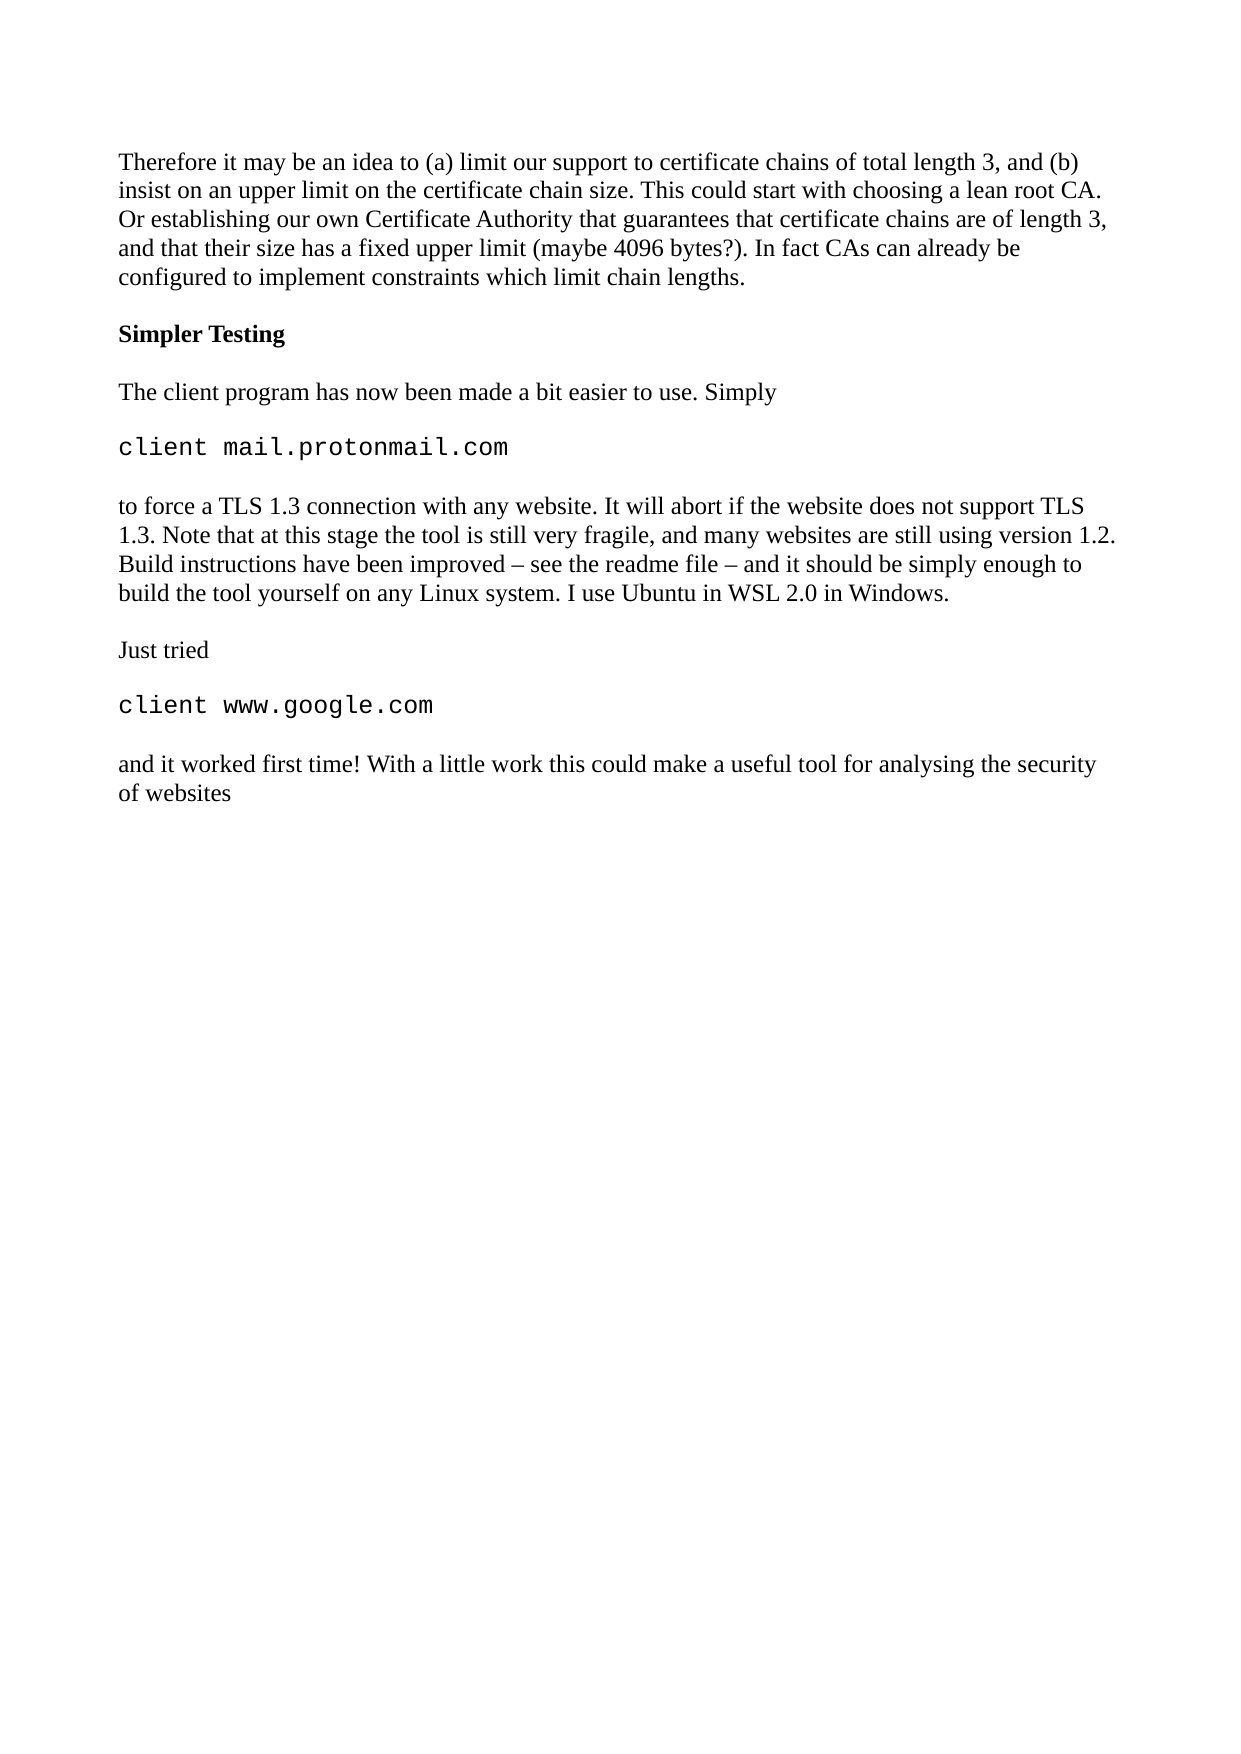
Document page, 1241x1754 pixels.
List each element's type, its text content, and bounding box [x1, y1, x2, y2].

text to force a TLS 1.3 connection with any website. It will abort if the website does not support TLS 1.3. Note that at this stage the tool is still very fragile, and many websites are still using version 1.2. Build instructions have been improved – see the readme file – and it should be simply enough to build the tool yourself on any Linux system. I use Ubuntu in WSL 2.0 in Windows. [118, 491, 1122, 606]
text Simpler Testing [118, 319, 1122, 348]
text The client program has now been made a bit easier to use. Simply [118, 377, 1122, 406]
text Therefore it may be an idea to (a) limit our support to certificate chains of total length 3, and (b) insist on an upper limit on the certificate chain size. This could start with choosing a lean root CA. Or establishing our own Certificate Authority that guarantees that certificate chains are of length 3, and that their size has a fixed upper limit (maybe 4096 bytes?). In fact CAs can already be configured to implement constraints which limit chain lengths. [118, 147, 1122, 291]
text and it worked first time! With a little work this could make a useful tool for analysing the security of websites [118, 749, 1122, 807]
text Just tried [118, 635, 1122, 664]
text client www.google.com [118, 693, 1122, 721]
text client mail.protonmail.com [118, 434, 1122, 463]
